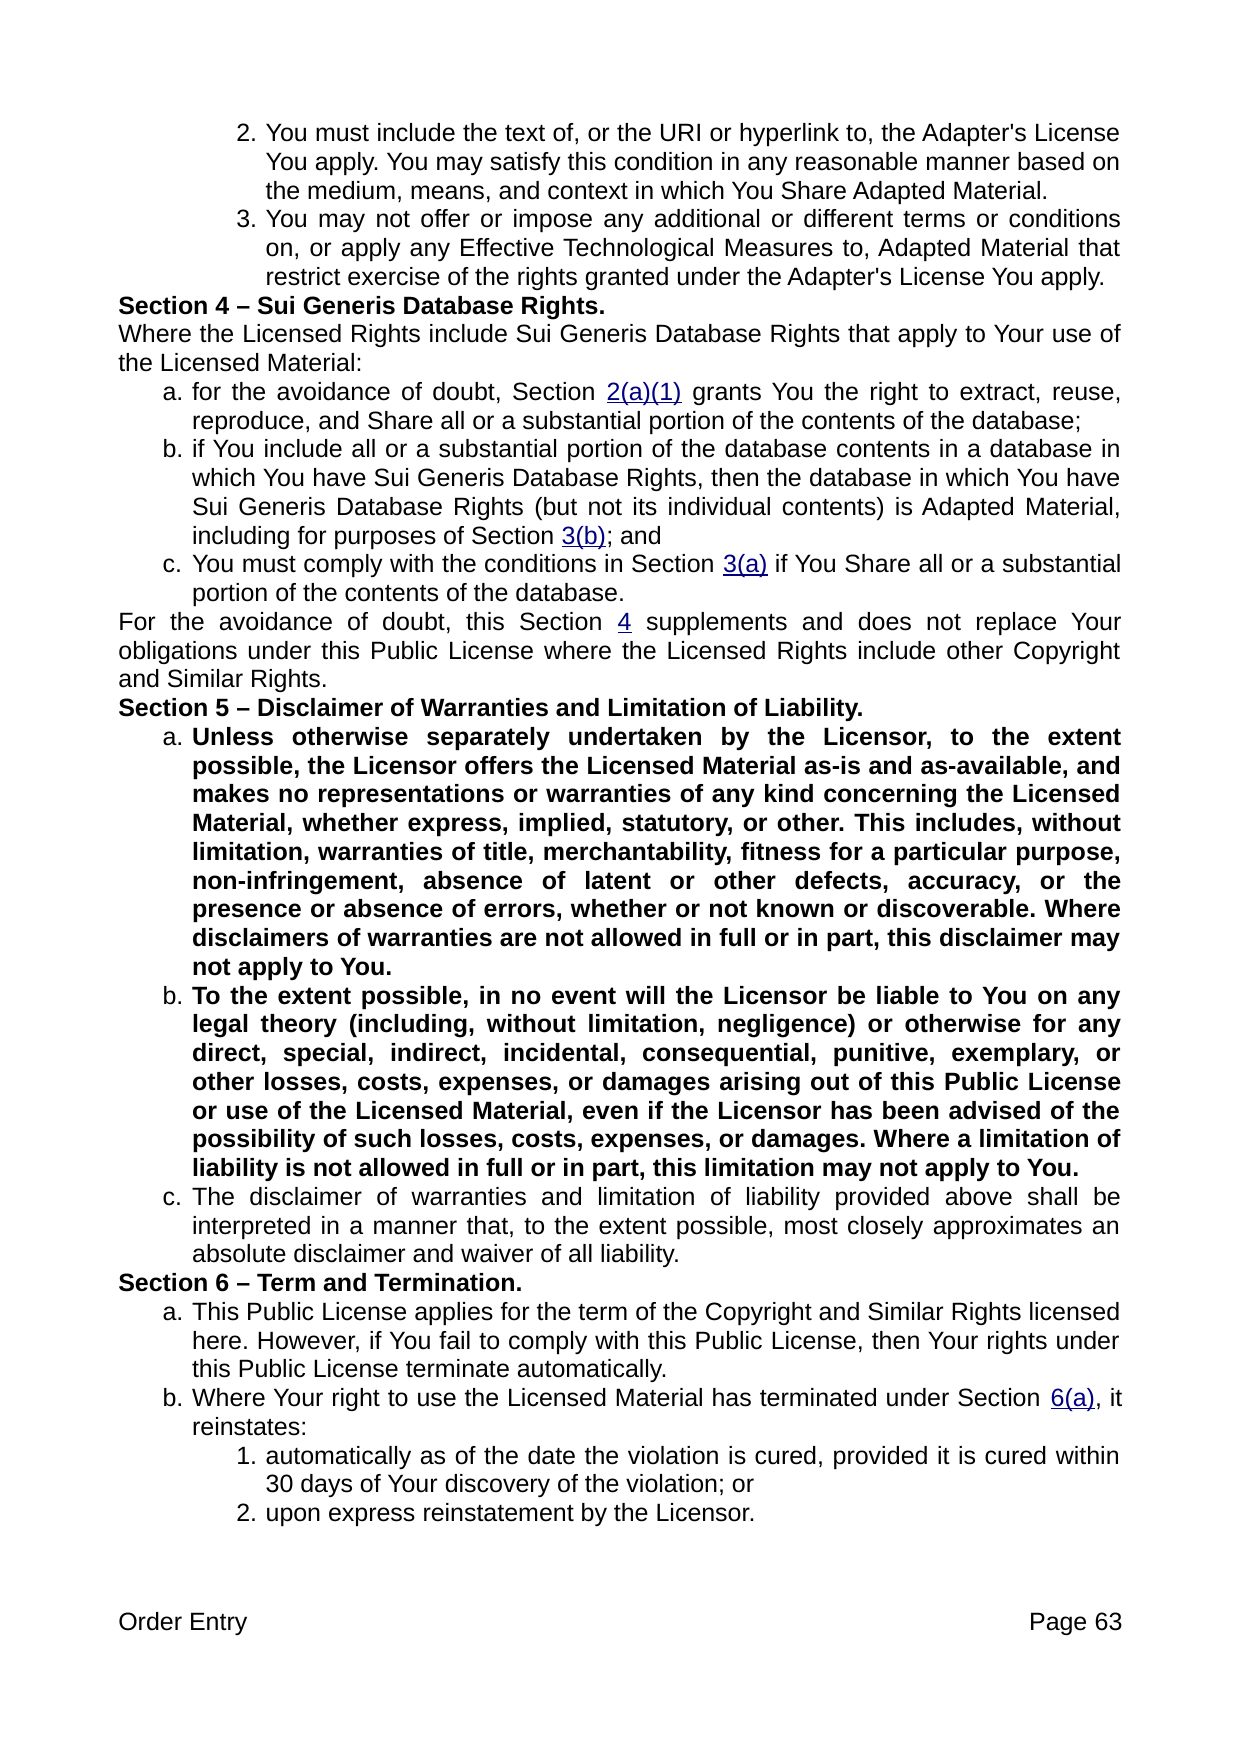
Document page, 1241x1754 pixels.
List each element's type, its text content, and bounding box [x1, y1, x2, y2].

list upon express reinstatement by the Licensor. [236, 1498, 1122, 1527]
list This Public License applies for the term of the Copyright and Similar Rights licensed here. However, if You fail to comply with this Public License, then Your rights under this Public License terminate automatically. [162, 1297, 1122, 1383]
list You must comply with the conditions in Section 3(a) if You Share all or a substantial portion of the contents of the database. [162, 549, 1122, 607]
list Unless otherwise separately undertaken by the Licensor, to the extent possible, the Licensor offers the Licensed Material as-is and as-available, and makes no representations or warranties of any kind concerning the Licensed Material, whether express, implied, statutory, or other. This includes, without limitation, warranties of title, merchantability, fitness for a particular purpose, non-infringement, absence of latent or other defects, accuracy, or the presence or absence of errors, whether or not known or discoverable. Where disclaimers of warranties are not allowed in full or in part, this disclaimer may not apply to You. [162, 722, 1122, 981]
text Section 5 – Disclaimer of Warranties and Limitation of Liability. [118, 693, 1122, 722]
text For the avoidance of doubt, this Section 4 supplements and does not replace Your obligations under this Public License where the Licensed Rights include other Copyright and Similar Rights. [118, 607, 1122, 693]
text Section 4 – Sui Generis Database Rights. [118, 291, 1122, 319]
list To the extent possible, in no event will the Licensor be liable to You on any legal theory (including, without limitation, negligence) or otherwise for any direct, special, indirect, incidental, consequential, punitive, exemplary, or other losses, costs, expenses, or damages arising out of this Public License or use of the Licensed Material, even if the Licensor has been advised of the possibility of such losses, costs, expenses, or damages. Where a limitation of liability is not allowed in full or in part, this limitation may not apply to You. [162, 981, 1122, 1182]
list The disclaimer of warranties and limitation of liability provided above shall be interpreted in a manner that, to the extent possible, most closely approximates an absolute disclaimer and waiver of all liability. [162, 1182, 1122, 1268]
list if You include all or a substantial portion of the database contents in a database in which You have Sui Generis Database Rights, then the database in which You have Sui Generis Database Rights (but not its individual contents) is Adapted Material, including for purposes of Section 3(b); and [162, 434, 1122, 549]
list Where Your right to use the Licensed Material has terminated under Section 6(a), it reinstates: [162, 1383, 1122, 1441]
list You must include the text of, or the URI or hyperlink to, the Adapter's License You apply. You may satisfy this condition in any reasonable manner based on the medium, means, and context in which You Share Adapted Material. [236, 118, 1122, 204]
list automatically as of the date the violation is cured, provided it is cured within 30 days of Your discovery of the violation; or [236, 1441, 1122, 1498]
list for the avoidance of doubt, Section 2(a)(1) grants You the right to extract, reuse, reproduce, and Share all or a substantial portion of the contents of the database; [162, 377, 1122, 434]
list You may not offer or impose any additional or different terms or conditions on, or apply any Effective Technological Measures to, Adapted Material that restrict exercise of the rights granted under the Adapter's License You apply. [236, 204, 1122, 291]
text Where the Licensed Rights include Sui Generis Database Rights that apply to Your use of the Licensed Material: [118, 319, 1122, 377]
text Section 6 – Term and Termination. [118, 1268, 1122, 1297]
